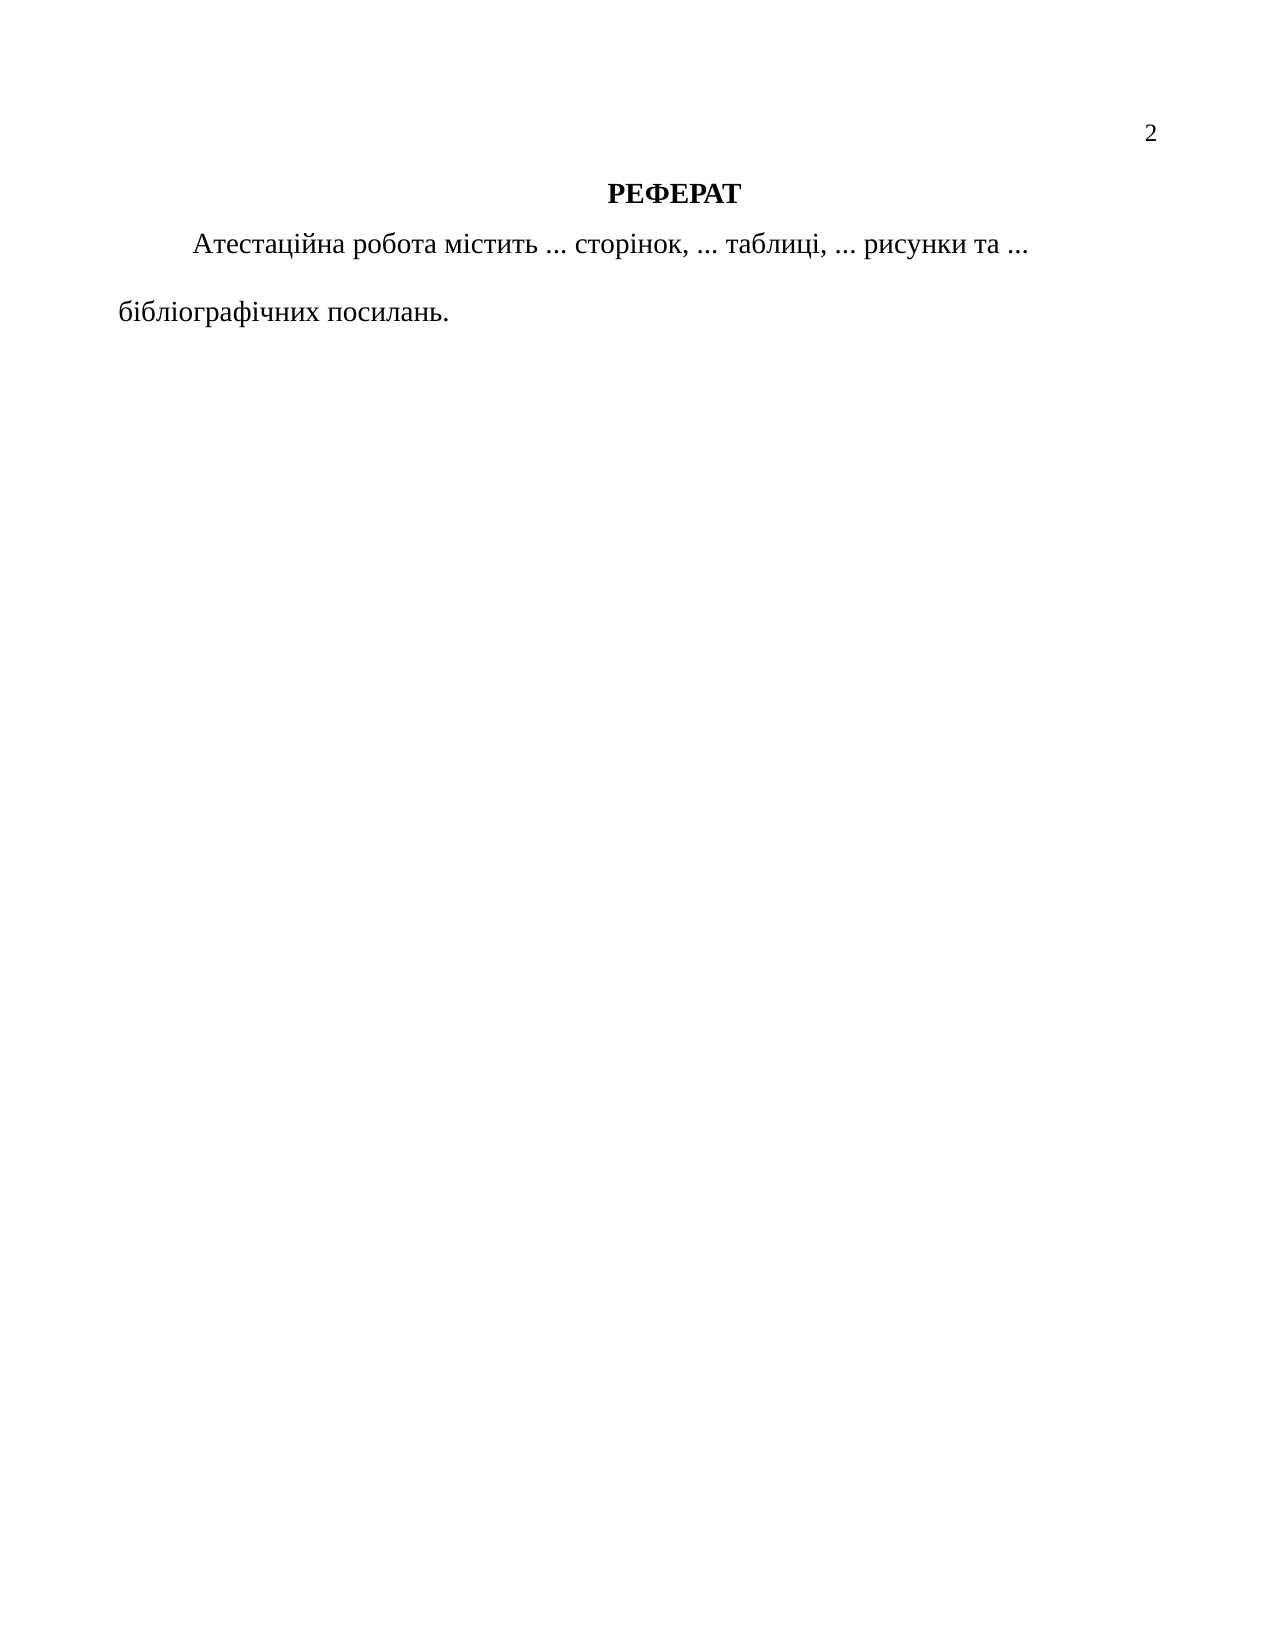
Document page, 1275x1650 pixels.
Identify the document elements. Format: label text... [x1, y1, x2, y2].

text РЕФЕРАТ [118, 176, 1157, 210]
text Атестаційна робота містить ... сторінок, ... таблиці, ... рисунки та ... бібліографічних посилань. [118, 227, 1157, 327]
